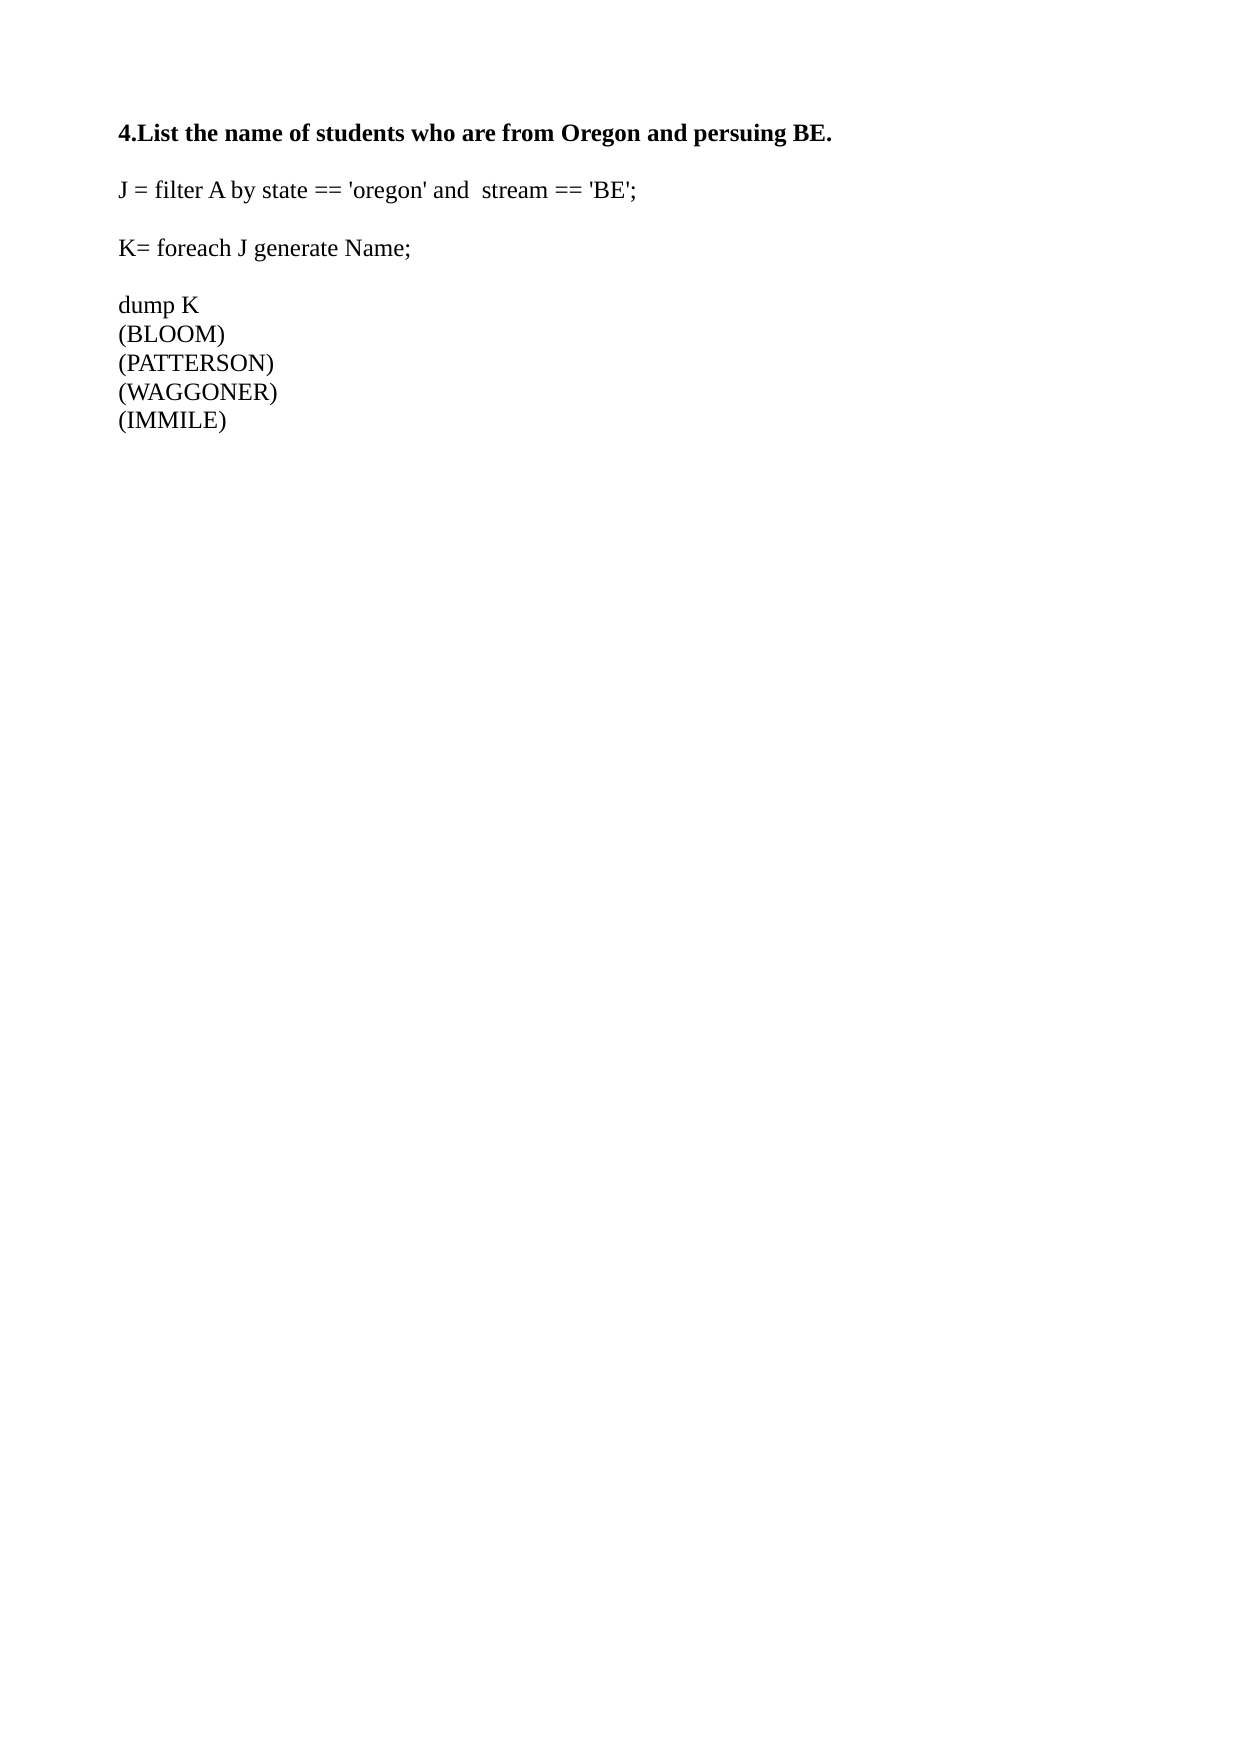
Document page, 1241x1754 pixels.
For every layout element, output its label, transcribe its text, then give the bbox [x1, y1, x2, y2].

text J = filter A by state == 'oregon' and stream == 'BE'; [118, 176, 1122, 204]
text (BLOOM) [118, 319, 1122, 348]
text 4.List the name of students who are from Oregon and persuing BE. [118, 118, 1122, 147]
text (PATTERSON) [118, 348, 1122, 377]
text K= foreach J generate Name; [118, 233, 1122, 262]
text (WAGGONER) [118, 377, 1122, 406]
text (IMMILE) [118, 406, 1122, 434]
text dump K [118, 291, 1122, 319]
